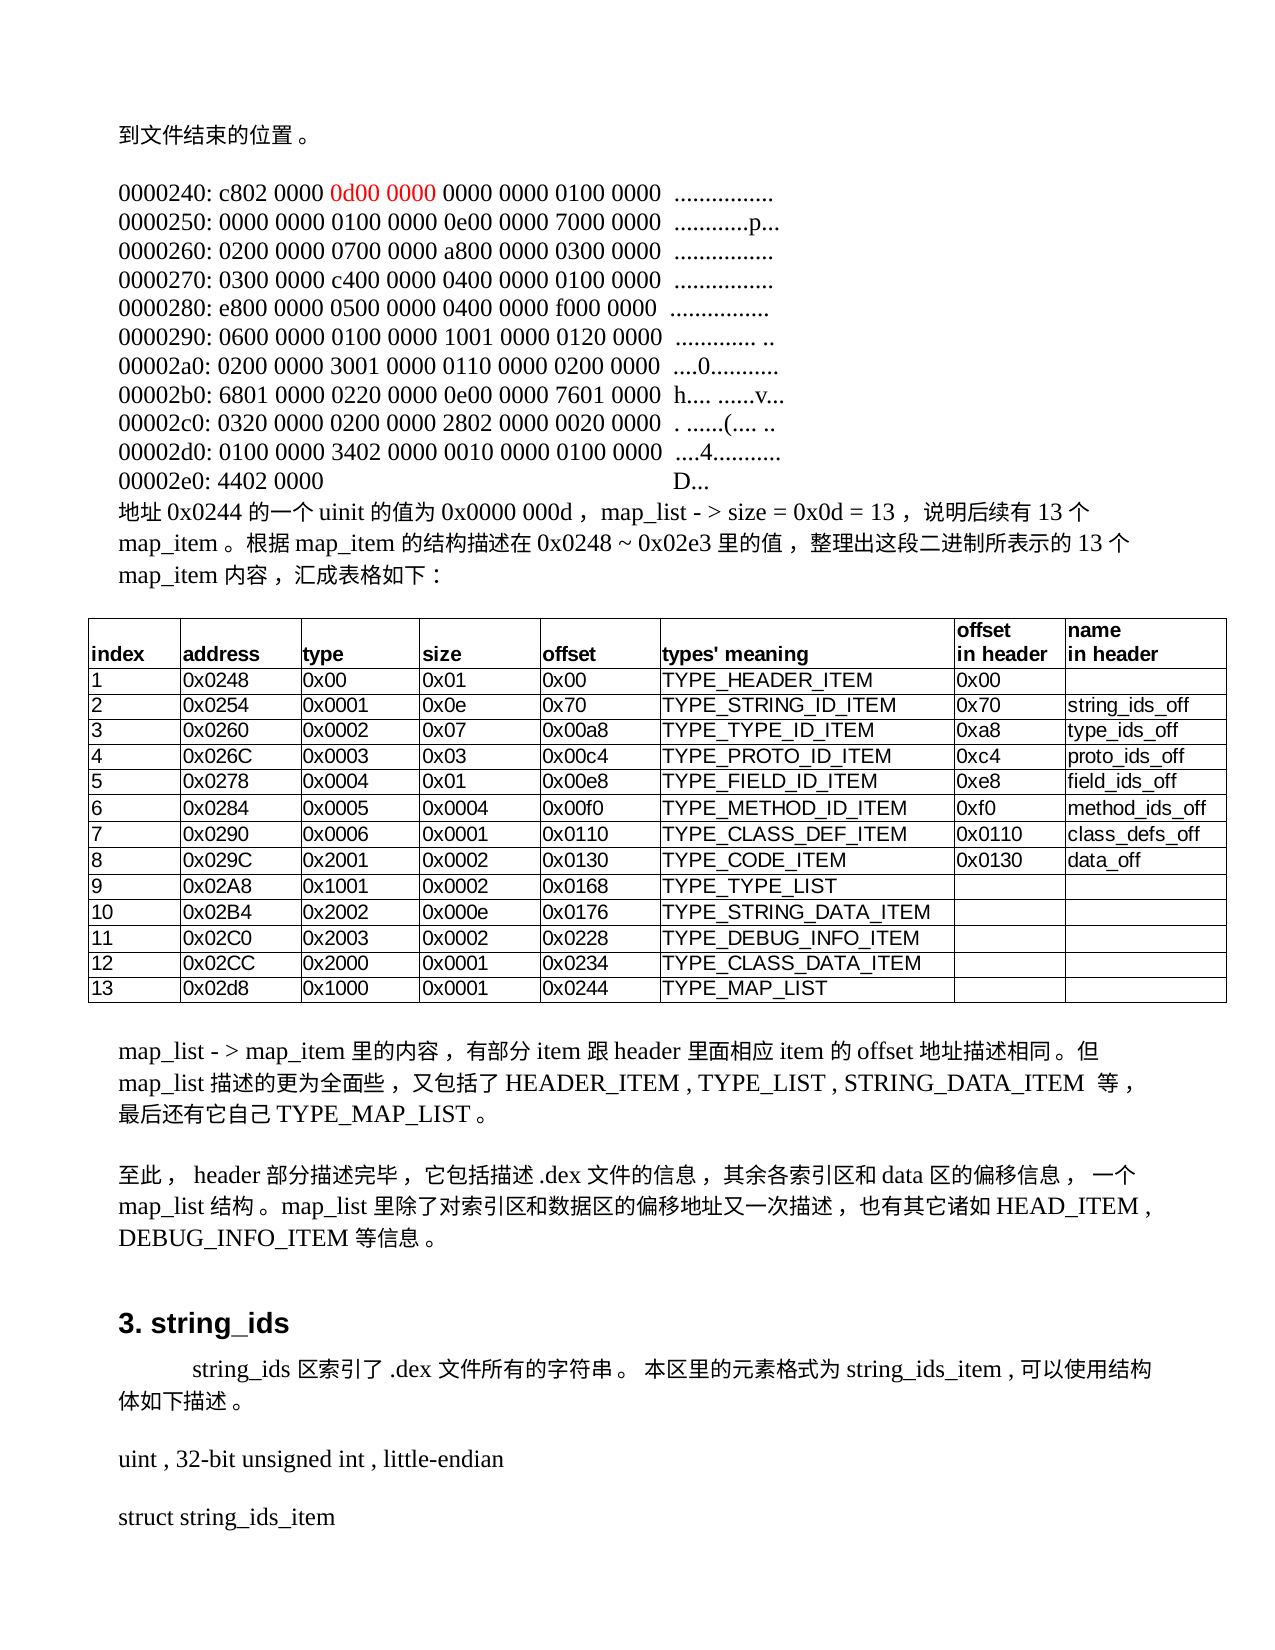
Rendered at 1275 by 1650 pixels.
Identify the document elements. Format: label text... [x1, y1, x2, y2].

text 地址 0x0244 的一个 uinit 的值为 0x0000 000d ，map_list - > size = 0x0d = 13 ，说明后续有 13 个 map_item 。根据 map_item 的结构描述在0x0248 ~ 0x02e3 里的值 ，整理出这段二进制所表示的 13 个 map_item 内容 ，汇成表格如下 ： [118, 495, 1157, 590]
text 0000240: c802 0000 0d00 0000 0000 0000 0100 0000 ................ [118, 178, 1157, 207]
subtitle 3. string_ids [118, 1306, 1157, 1340]
text 0000250: 0000 0000 0100 0000 0e00 0000 7000 0000 ............p... [118, 207, 1157, 236]
text 00002b0: 6801 0000 0220 0000 0e00 0000 7601 0000 h.... ......v... [118, 380, 1157, 408]
text string_ids 区索引了 .dex 文件所有的字符串 。 本区里的元素格式为 string_ids_item , 可以使用结构体如下描述 。 [118, 1352, 1157, 1416]
text 00002e0: 4402 0000 D... [118, 466, 1157, 495]
text 00002c0: 0320 0000 0200 0000 2802 0000 0020 0000 . ......(.... .. [118, 408, 1157, 437]
text map_list - > map_item 里的内容 ，有部分 item 跟 header 里面相应 item 的 offset 地址描述相同 。但 map_list 描述的更为全面些 ，又包括了 HEADER_ITEM , TYPE_LIST , STRING_DATA_ITEM 等 ，最后还有它自己 TYPE_MAP_LIST 。 [118, 1034, 1157, 1129]
text uint , 32-bit unsigned int , little-endian [118, 1444, 1157, 1473]
text 0000290: 0600 0000 0100 0000 1001 0000 0120 0000 ............. .. [118, 322, 1157, 351]
text 到文件结束的位置 。 [118, 118, 1157, 150]
text 00002a0: 0200 0000 3001 0000 0110 0000 0200 0000 ....0........... [118, 351, 1157, 380]
text 0000260: 0200 0000 0700 0000 a800 0000 0300 0000 ................ [118, 236, 1157, 265]
text 0000270: 0300 0000 c400 0000 0400 0000 0100 0000 ................ [118, 265, 1157, 293]
text struct string_ids_item [118, 1502, 1157, 1531]
text 0000280: e800 0000 0500 0000 0400 0000 f000 0000 ................ [118, 293, 1157, 322]
text 00002d0: 0100 0000 3402 0000 0010 0000 0100 0000 ....4........... [118, 437, 1157, 466]
text 至此 ， header 部分描述完毕 ，它包括描述 .dex 文件的信息 ，其余各索引区和 data 区的偏移信息 ， 一个 map_list 结构 。map_list 里除了对索引区和数据区的偏移地址又一次描述 ，也有其它诸如 HEAD_ITEM , DEBUG_INFO_ITEM 等信息 。 [118, 1158, 1157, 1253]
